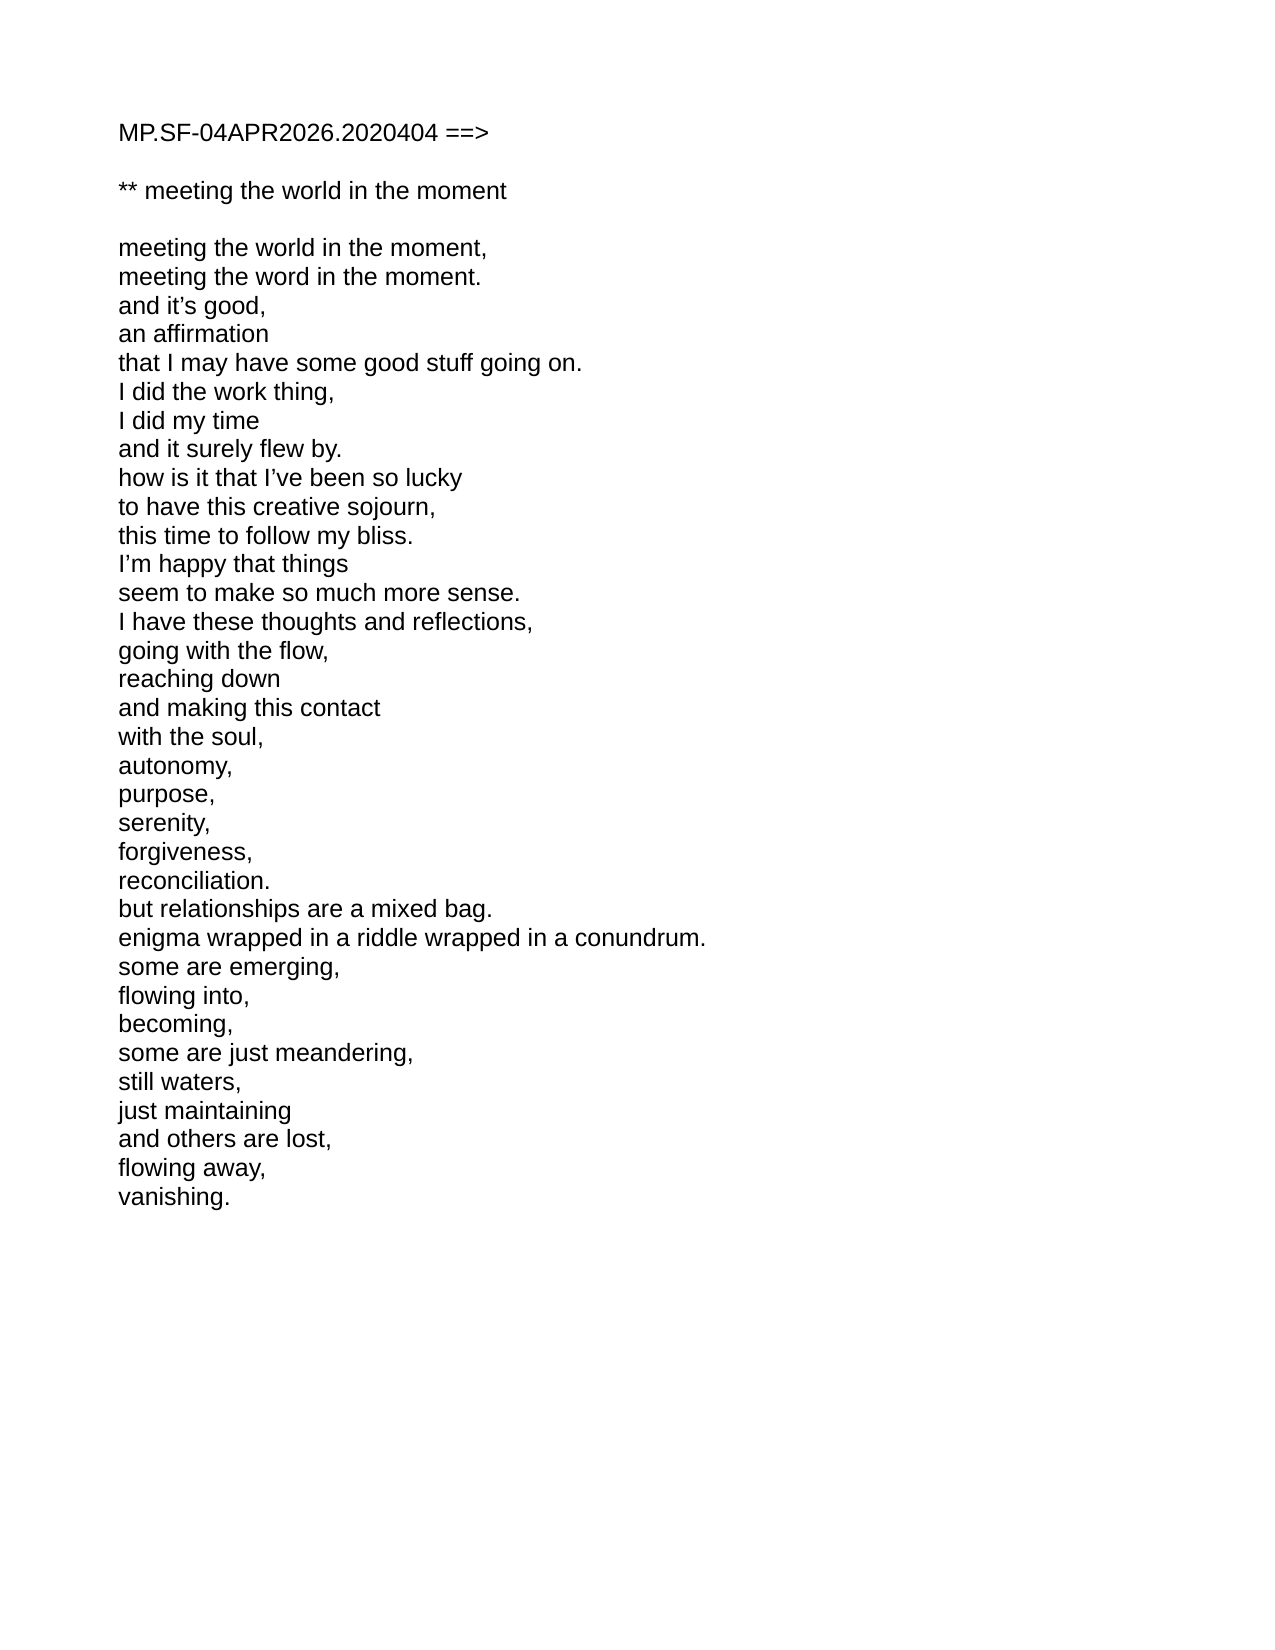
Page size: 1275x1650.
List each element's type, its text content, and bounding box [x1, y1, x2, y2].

text that I may have some good stuff going on. [118, 348, 1157, 377]
text purpose, [118, 779, 1157, 808]
text some are just meandering, [118, 1038, 1157, 1067]
text and it’s good, [118, 291, 1157, 319]
text this time to follow my bliss. [118, 521, 1157, 549]
text seem to make so much more sense. [118, 578, 1157, 607]
text I did my time [118, 406, 1157, 434]
text vanishing. [118, 1182, 1157, 1211]
text and it surely flew by. [118, 434, 1157, 463]
text serenity, [118, 808, 1157, 837]
text flowing away, [118, 1153, 1157, 1182]
text flowing into, [118, 981, 1157, 1009]
text but relationships are a mixed bag. [118, 894, 1157, 923]
text meeting the world in the moment, [118, 233, 1157, 262]
text forgiveness, [118, 837, 1157, 866]
text becoming, [118, 1009, 1157, 1038]
text going with the flow, [118, 636, 1157, 664]
text some are emerging, [118, 952, 1157, 981]
text still waters, [118, 1067, 1157, 1096]
text just maintaining [118, 1096, 1157, 1124]
text enigma wrapped in a riddle wrapped in a conundrum. [118, 923, 1157, 952]
text with the soul, [118, 722, 1157, 751]
text ** meeting the world in the moment [118, 176, 1157, 204]
text I’m happy that things [118, 549, 1157, 578]
text I did the work thing, [118, 377, 1157, 406]
text to have this creative sojourn, [118, 492, 1157, 521]
text MP.SF-04APR2026.2020404 ==> [118, 118, 1157, 147]
text an affirmation [118, 319, 1157, 348]
text I have these thoughts and reflections, [118, 607, 1157, 636]
text and others are lost, [118, 1124, 1157, 1153]
text reconciliation. [118, 866, 1157, 894]
text how is it that I’ve been so lucky [118, 463, 1157, 492]
text and making this contact [118, 693, 1157, 722]
text meeting the word in the moment. [118, 262, 1157, 291]
text autonomy, [118, 751, 1157, 779]
text reaching down [118, 664, 1157, 693]
